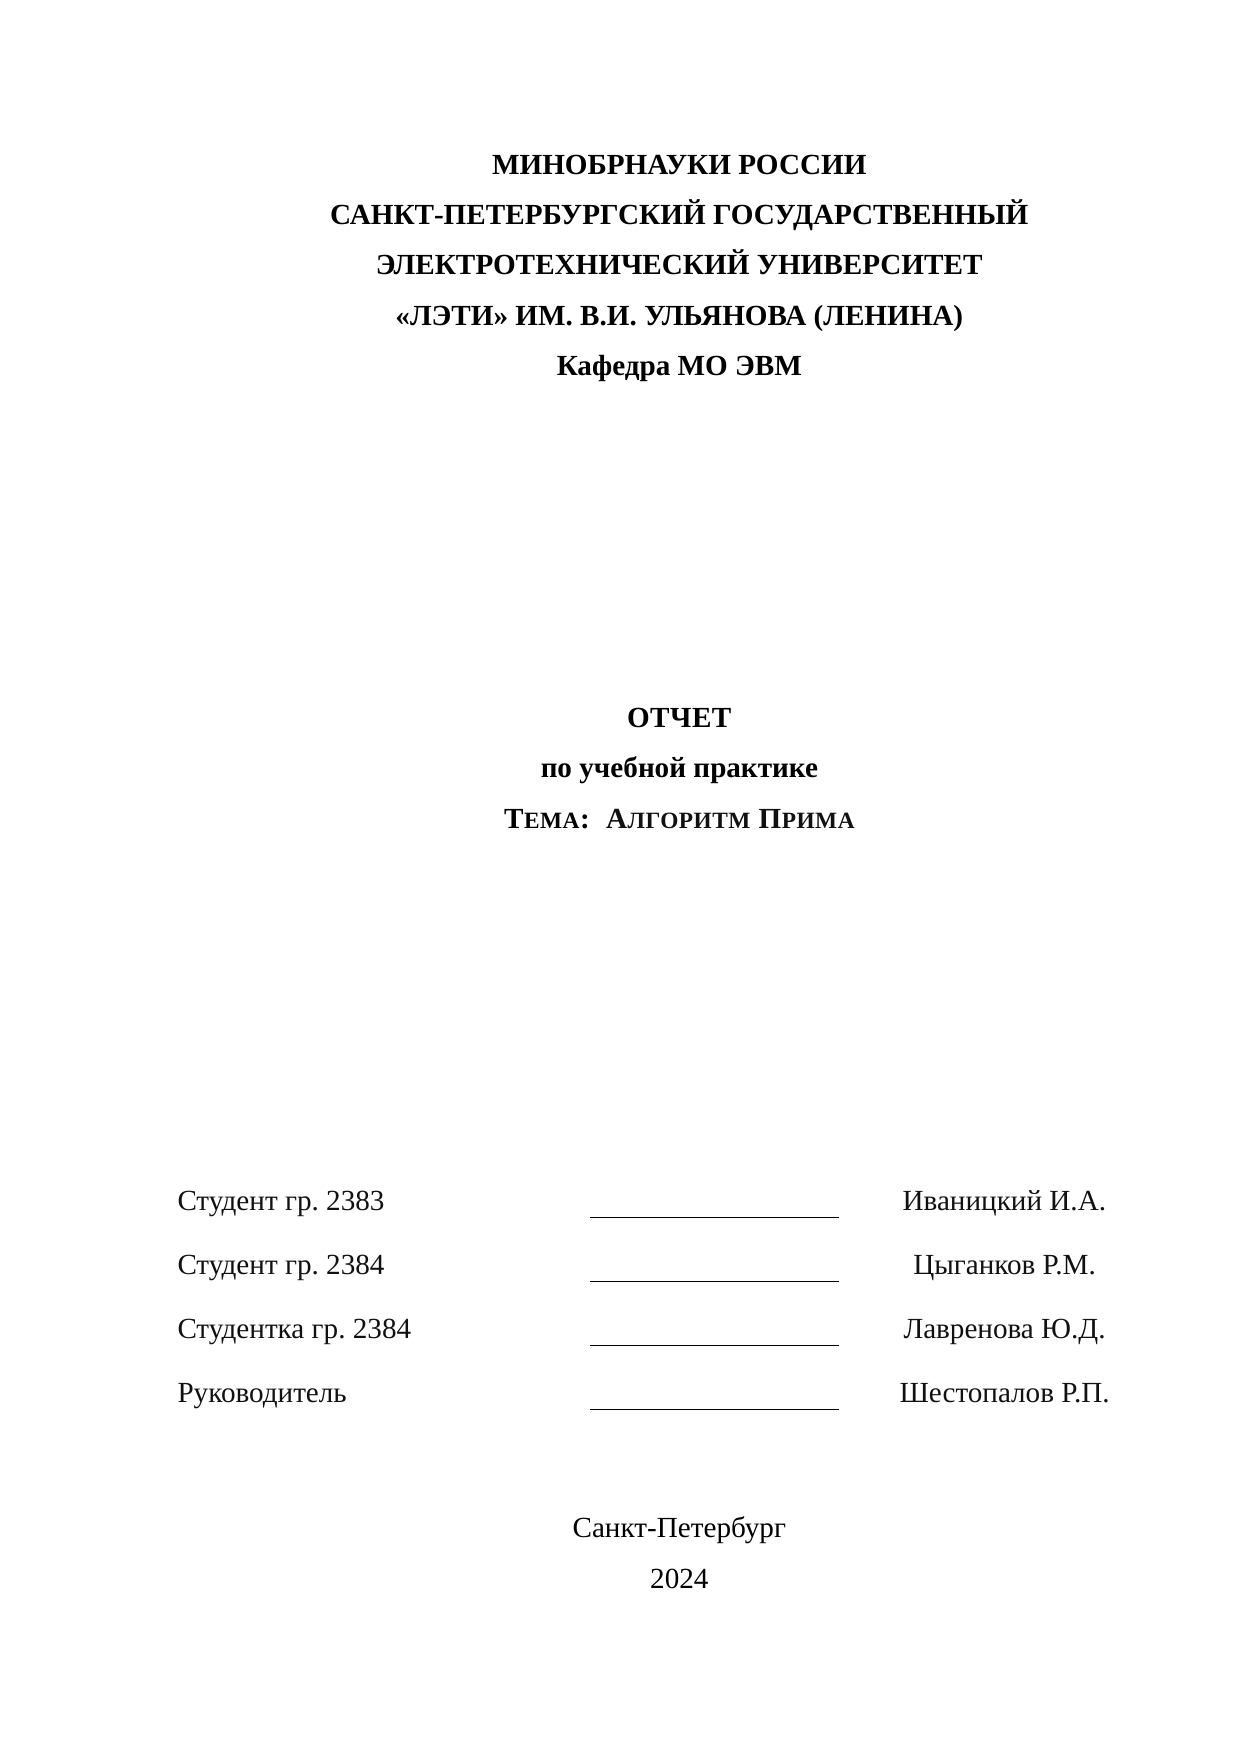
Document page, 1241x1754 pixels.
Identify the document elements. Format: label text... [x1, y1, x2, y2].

table_cell Руководитель [166, 1345, 590, 1409]
table_cell Студент гр. 2384 [166, 1217, 590, 1281]
text Тема: Алгоритм Прима [177, 801, 1181, 834]
text Санкт-Петербург [177, 1511, 1181, 1544]
text МИНОБРНАУКИ РОССИИ [177, 147, 1181, 180]
table_header Студент гр. 2383 [166, 1153, 590, 1217]
text «ЛЭТИ» им. В.И. Ульянова (Ленина) [177, 298, 1181, 331]
table_header [590, 1153, 839, 1217]
text по учебной практике [177, 751, 1181, 784]
text Санкт-Петербургский государственный [177, 197, 1181, 231]
table_cell Шестопалов Р.П. [839, 1345, 1170, 1409]
table_cell [590, 1282, 839, 1345]
table_cell [590, 1218, 839, 1281]
text отчет [177, 700, 1181, 734]
text электротехнический университет [177, 247, 1181, 281]
text 2024 [177, 1561, 1181, 1594]
table_cell Цыганков Р.М. [839, 1217, 1170, 1281]
table_cell Лавренова Ю.Д. [839, 1281, 1170, 1345]
table_cell Студентка гр. 2384 [166, 1281, 590, 1345]
text Кафедра МО ЭВМ [177, 348, 1181, 382]
table_cell [590, 1346, 839, 1409]
table_header Иваницкий И.А. [839, 1153, 1170, 1217]
